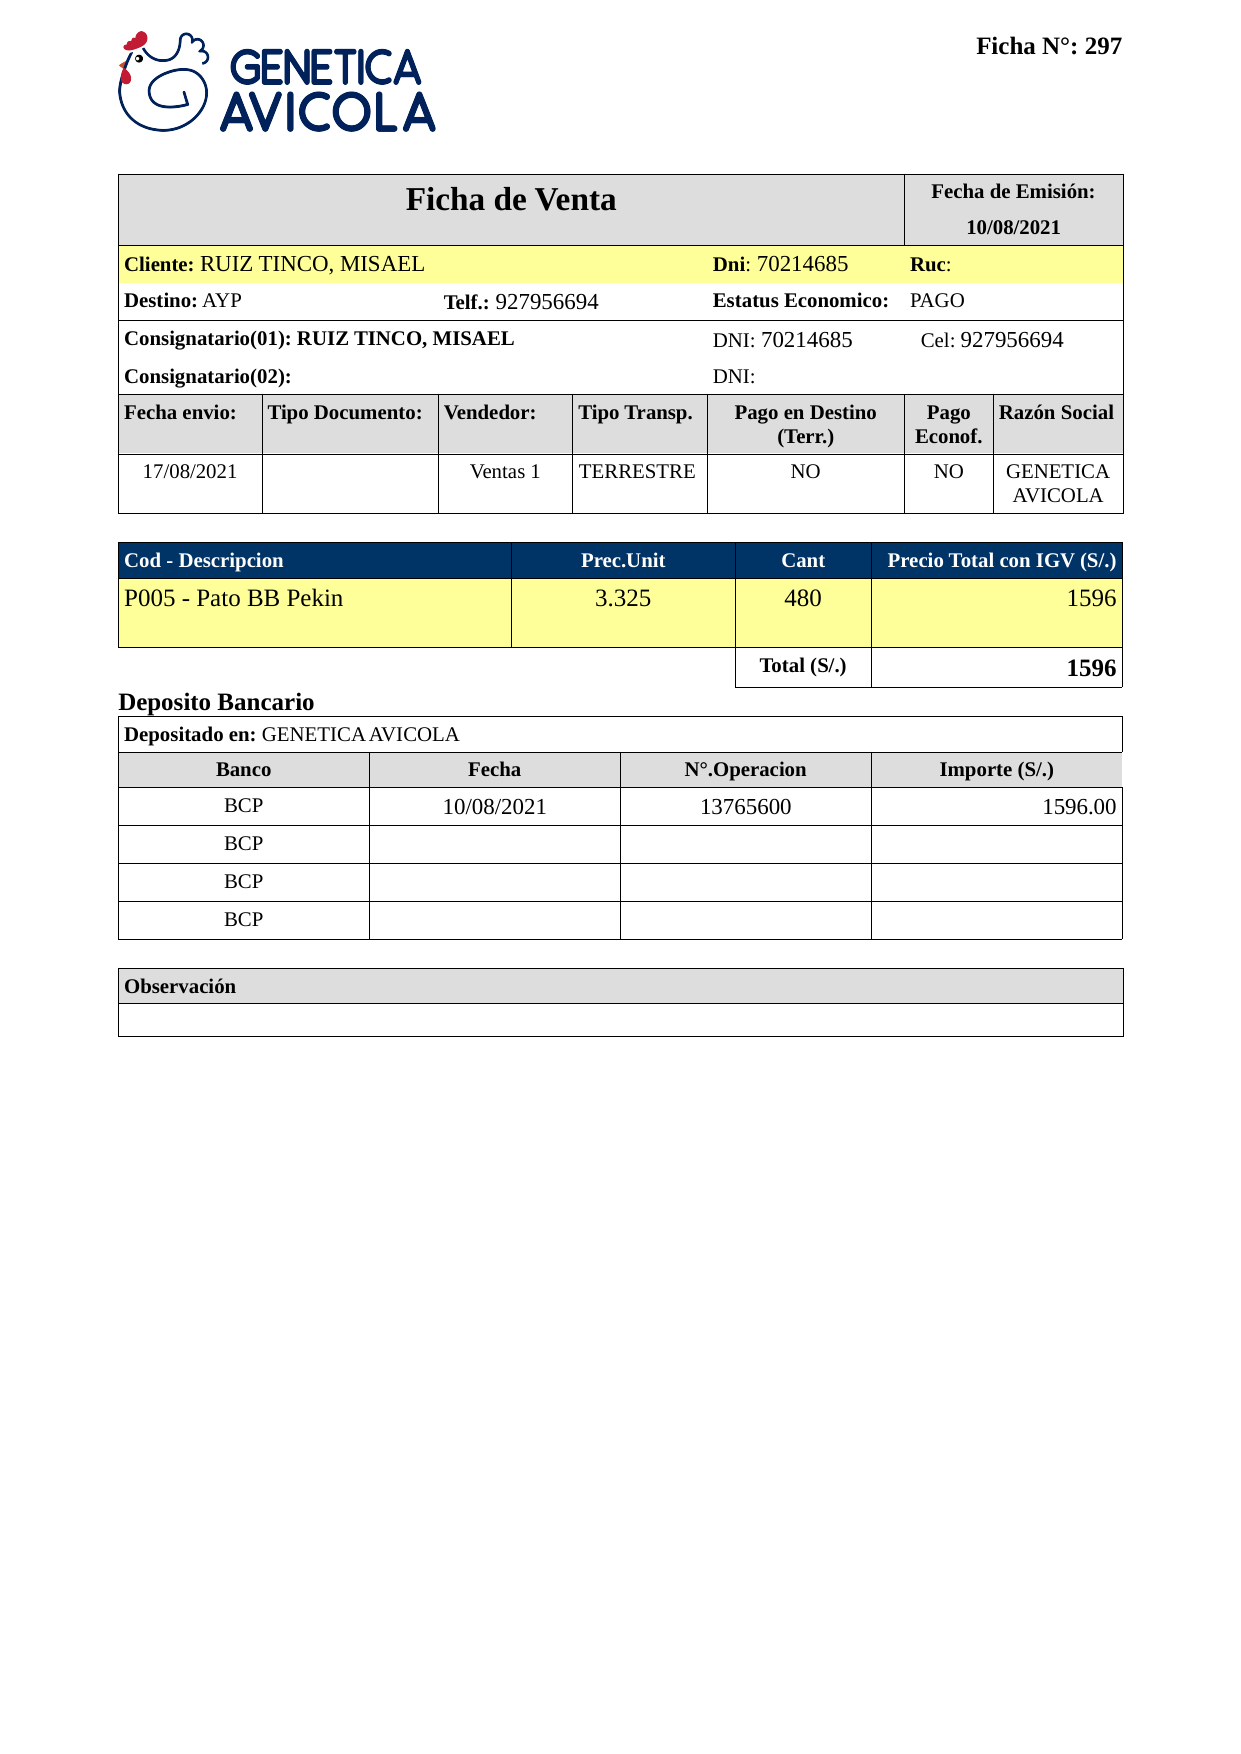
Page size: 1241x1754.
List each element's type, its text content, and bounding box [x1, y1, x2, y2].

table_cell NO [905, 455, 993, 513]
table_cell Telf.: 927956694 [438, 283, 707, 320]
table_header Prec.Unit [512, 543, 735, 578]
table_cell 17/08/2021 [119, 455, 262, 513]
table_cell [119, 1004, 1123, 1036]
table_cell Fecha [370, 753, 620, 787]
table_cell 1596 [872, 648, 1122, 687]
table_cell 3.325 [512, 579, 735, 647]
table_cell P005 - Pato BB Pekin [119, 579, 511, 647]
table_cell [872, 826, 1122, 863]
table_header Precio Total con IGV (S/.) [872, 543, 1122, 578]
table_header Fecha de Emisión: [905, 175, 1123, 209]
table_cell Consignatario(01): RUIZ TINCO, MISAEL [119, 321, 707, 358]
table_cell BCP [119, 864, 369, 901]
table_header Depositado en: GENETICA AVICOLA [119, 717, 1122, 752]
table_header Cant [736, 543, 871, 578]
table_cell BCP [119, 902, 369, 939]
table_cell Razón Social [994, 395, 1123, 453]
text Deposito Bancario [118, 687, 1122, 716]
table_cell [621, 864, 871, 901]
table_cell Dni: 70214685 [707, 246, 904, 283]
table_cell Tipo Documento: [263, 395, 438, 453]
table_cell DNI: [707, 358, 1123, 394]
table_cell DNI: 70214685 [707, 321, 915, 358]
table_cell [872, 864, 1122, 901]
table_cell 10/08/2021 [905, 209, 1123, 245]
table_cell [370, 902, 620, 939]
picture [118, 31, 436, 132]
table_cell Pago en Destino (Terr.) [708, 395, 904, 453]
table_cell 480 [736, 579, 871, 647]
table_cell Banco [119, 753, 369, 787]
table_header Cod - Descripcion [119, 543, 511, 578]
table_cell GENETICA AVICOLA [994, 455, 1123, 513]
table_cell [370, 826, 620, 863]
table_cell Estatus Economico: [707, 283, 904, 320]
table_cell Total (S/.) [736, 648, 871, 687]
table_cell Vendedor: [439, 395, 572, 453]
table_cell Pago Econof. [905, 395, 993, 453]
table_cell Destino: AYP [119, 283, 438, 320]
table_cell Consignatario(02): [119, 358, 707, 394]
table_cell [872, 902, 1122, 939]
table_cell Importe (S/.) [872, 753, 1122, 787]
table_header Ficha de Venta [119, 175, 904, 245]
table_cell [621, 902, 871, 939]
table_cell Ventas 1 [439, 455, 572, 513]
table_cell Cliente: RUIZ TINCO, MISAEL [119, 246, 707, 283]
table_cell 1596 [872, 579, 1122, 647]
table_cell Cel: 927956694 [915, 321, 1123, 358]
table_cell Ruc: [904, 246, 1123, 283]
table_cell [511, 648, 735, 687]
table_cell PAGO [904, 283, 1123, 320]
table_cell [621, 826, 871, 863]
table_cell BCP [119, 826, 369, 863]
table_cell Fecha envio: [119, 395, 262, 453]
table_cell 13765600 [621, 788, 871, 825]
table_cell Tipo Transp. [573, 395, 707, 453]
table_cell N°.Operacion [621, 753, 871, 787]
table_cell TERRESTRE [573, 455, 707, 513]
table_cell 10/08/2021 [370, 788, 620, 825]
table_cell [370, 864, 620, 901]
table_cell BCP [119, 788, 369, 825]
table_cell [118, 648, 511, 687]
table_cell 1596.00 [872, 788, 1122, 825]
table_cell NO [708, 455, 904, 513]
table_cell [263, 455, 438, 513]
table_header Observación [119, 969, 1123, 1003]
